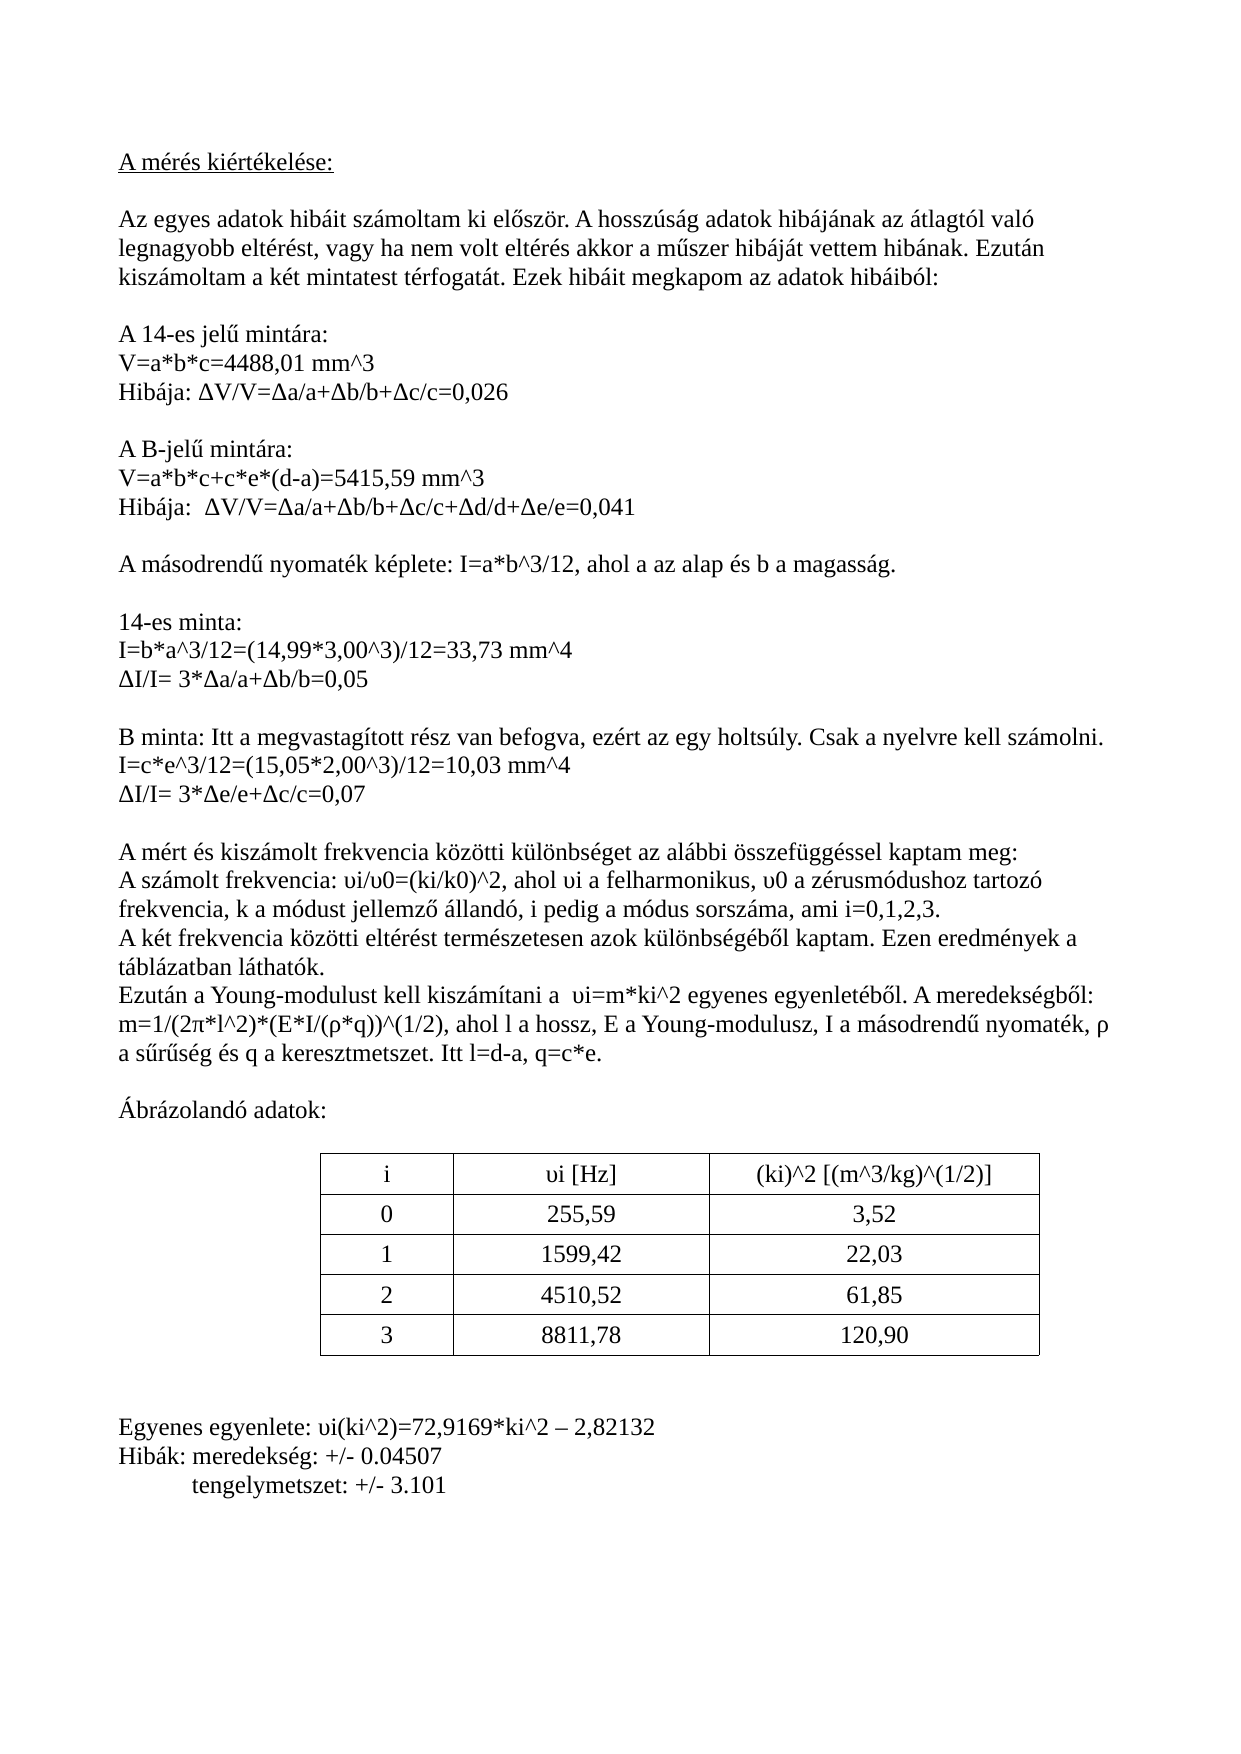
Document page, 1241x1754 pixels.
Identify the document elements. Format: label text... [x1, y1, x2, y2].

table_cell 1599,42 [454, 1235, 709, 1274]
text Hibája: ΔV/V=Δa/a+Δb/b+Δc/c=0,026 [118, 377, 1122, 406]
text A másodrendű nyomaték képlete: I=a*b^3/12, ahol a az alap és b a magasság. [118, 549, 1122, 578]
table_cell 61,85 [710, 1275, 1039, 1314]
text Ezután a Young-modulust kell kiszámítani a υi=m*ki^2 egyenes egyenletéből. A meredekségből: [118, 981, 1122, 1009]
text ΔI/I= 3*Δa/a+Δb/b=0,05 [118, 664, 1122, 693]
text m=1/(2π*l^2)*(E*I/(ρ*q))^(1/2), ahol l a hossz, E a Young-modulusz, I a másodrendű nyomaték, ρ a sűrűség és q a keresztmetszet. Itt l=d-a, q=c*e. [118, 1009, 1122, 1067]
text Ábrázolandó adatok: [118, 1096, 1122, 1124]
text Hibák: meredekség: +/- 0.04507 [118, 1441, 1122, 1470]
text A két frekvencia közötti eltérést természetesen azok különbségéből kaptam. Ezen eredmények a táblázatban láthatók. [118, 923, 1122, 981]
text 14-es minta: [118, 607, 1122, 636]
table_cell 3 [321, 1315, 453, 1355]
text V=a*b*c+c*e*(d-a)=5415,59 mm^3 [118, 463, 1122, 492]
text Egyenes egyenlete: υi(ki^2)=72,9169*ki^2 – 2,82132 [118, 1412, 1122, 1441]
table_cell 0 [321, 1195, 453, 1234]
text A B-jelű mintára: [118, 434, 1122, 463]
table_cell 8811,78 [454, 1315, 709, 1355]
text A mérés kiértékelése: [118, 147, 1122, 176]
text I=b*a^3/12=(14,99*3,00^3)/12=33,73 mm^4 [118, 636, 1122, 664]
table_cell 22,03 [710, 1235, 1039, 1274]
text A mért és kiszámolt frekvencia közötti különbséget az alábbi összefüggéssel kaptam meg: [118, 837, 1122, 866]
text Hibája: ΔV/V=Δa/a+Δb/b+Δc/c+Δd/d+Δe/e=0,041 [118, 492, 1122, 521]
table_header υi [Hz] [454, 1154, 709, 1193]
table_cell 255,59 [454, 1195, 709, 1234]
table_cell 3,52 [710, 1195, 1039, 1234]
table_cell 2 [321, 1275, 453, 1314]
text A 14-es jelű mintára: [118, 319, 1122, 348]
table_header (ki)^2 [(m^3/kg)^(1/2)] [710, 1154, 1039, 1193]
text Az egyes adatok hibáit számoltam ki először. A hosszúság adatok hibájának az átlagtól való legnagyobb eltérést, vagy ha nem volt eltérés akkor a műszer hibáját vettem hibának. Ezután kiszámoltam a két mintatest térfogatát. Ezek hibáit megkapom az adatok hibáiból: [118, 204, 1122, 291]
text ΔI/I= 3*Δe/e+Δc/c=0,07 [118, 779, 1122, 808]
table_header i [321, 1154, 453, 1193]
text I=c*e^3/12=(15,05*2,00^3)/12=10,03 mm^4 [118, 751, 1122, 779]
text V=a*b*c=4488,01 mm^3 [118, 348, 1122, 377]
table_cell 1 [321, 1235, 453, 1274]
text A számolt frekvencia: υi/υ0=(ki/k0)^2, ahol υi a felharmonikus, υ0 a zérusmódushoz tartozó frekvencia, k a módust jellemző állandó, i pedig a módus sorszáma, ami i=0,1,2,3. [118, 866, 1122, 923]
table_cell 4510,52 [454, 1275, 709, 1314]
text B minta: Itt a megvastagított rész van befogva, ezért az egy holtsúly. Csak a nyelvre kell számolni. [118, 722, 1122, 751]
text tengelymetszet: +/- 3.101 [118, 1470, 1122, 1498]
table_cell 120,90 [710, 1315, 1039, 1355]
